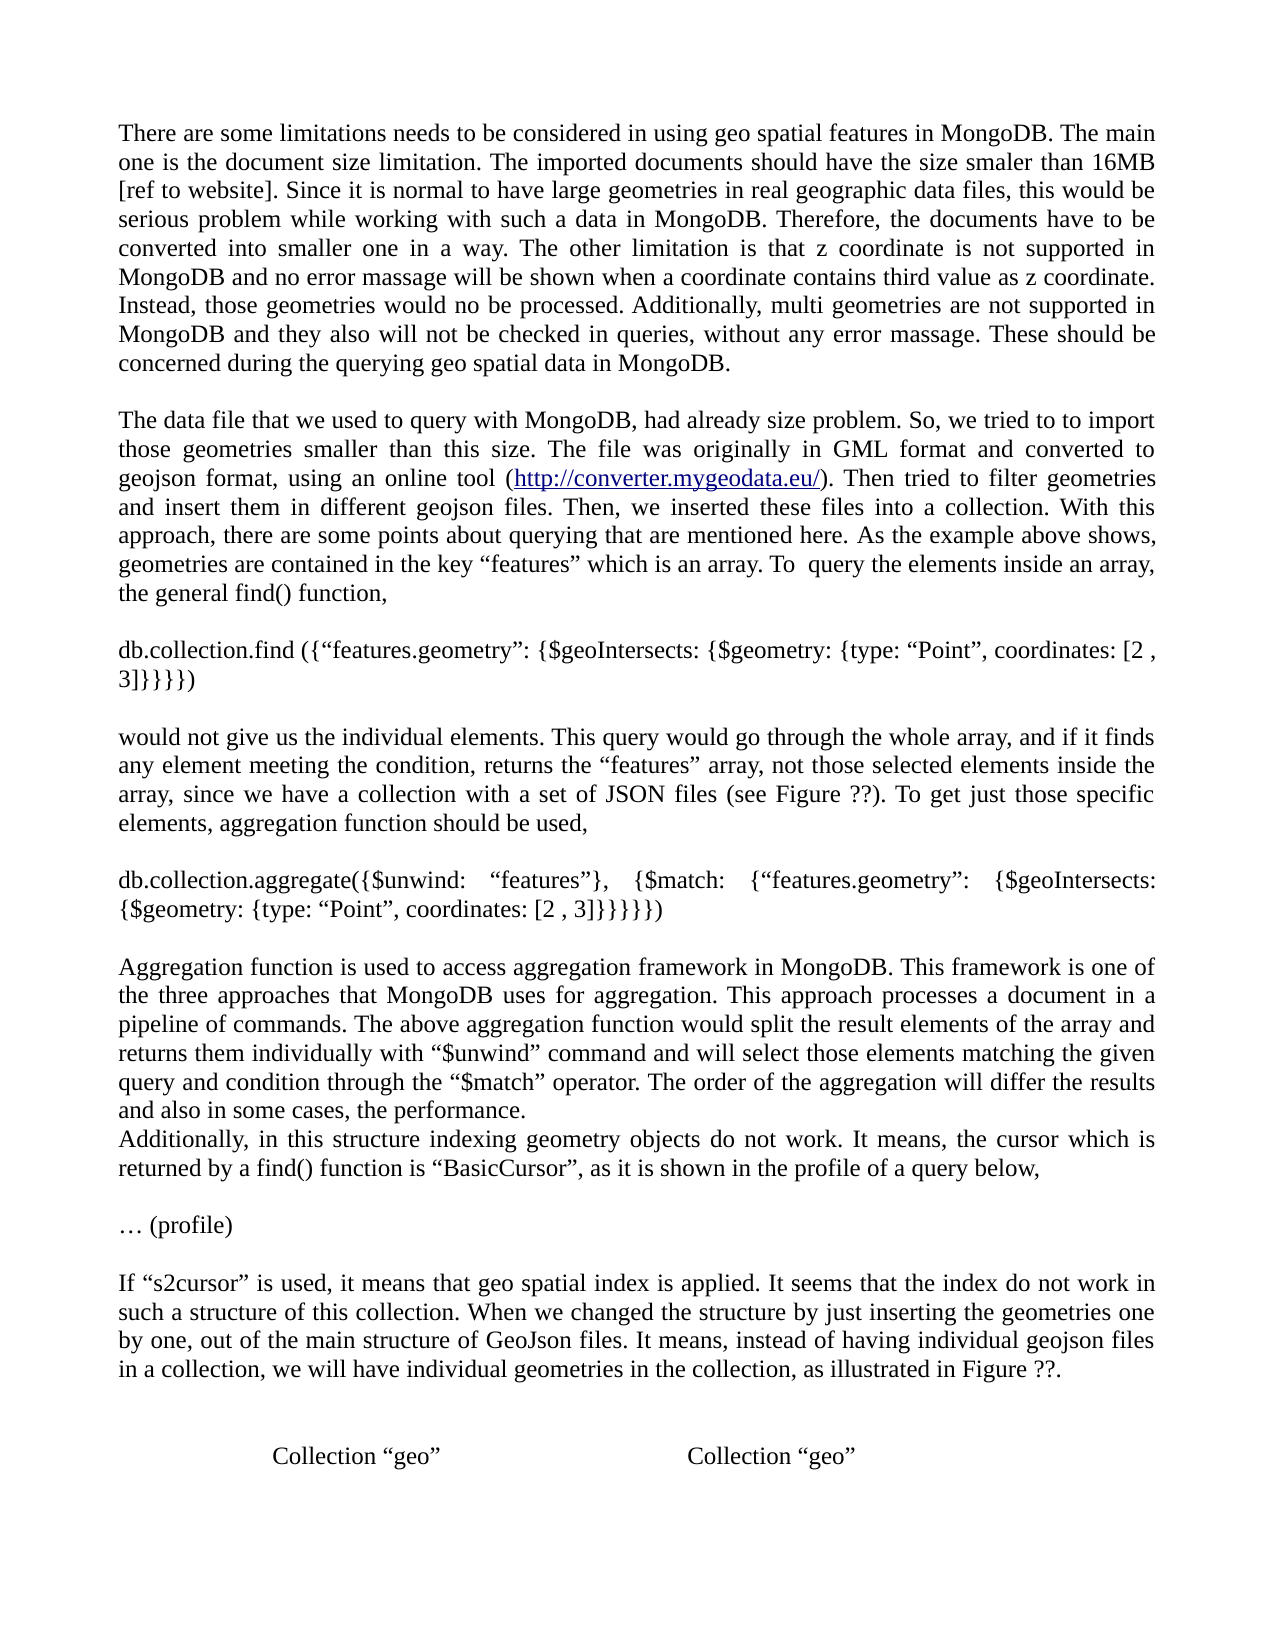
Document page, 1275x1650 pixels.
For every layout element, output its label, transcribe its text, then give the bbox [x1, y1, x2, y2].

text would not give us the individual elements. This query would go through the whole array, and if it finds any element meeting the condition, returns the “features” array, not those selected elements inside the array, since we have a collection with a set of JSON files (see Figure ??). To get just those specific elements, aggregation function should be used, [118, 722, 1157, 837]
text db.collection.aggregate({$unwind: “features”}, {$match: {“features.geometry”: {$geoIntersects: {$geometry: {type: “Point”, coordinates: [2 , 3]}}}}}) [118, 866, 1157, 923]
text There are some limitations needs to be considered in using geo spatial features in MongoDB. The main one is the document size limitation. The imported documents should have the size smaler than 16MB [ref to website]. Since it is normal to have large geometries in real geographic data files, this would be serious problem while working with such a data in MongoDB. Therefore, the documents have to be converted into smaller one in a way. The other limitation is that z coordinate is not supported in MongoDB and no error massage will be shown when a coordinate contains third value as z coordinate. Instead, those geometries would no be processed. Additionally, multi geometries are not supported in MongoDB and they also will not be checked in queries, without any error massage. These should be concerned during the querying geo spatial data in MongoDB. [118, 118, 1157, 377]
text db.collection.find ({“features.geometry”: {$geoIntersects: {$geometry: {type: “Point”, coordinates: [2 , 3]}}}}) [118, 636, 1157, 693]
text … (profile) [118, 1211, 1157, 1239]
text Aggregation function is used to access aggregation framework in MongoDB. This framework is one of the three approaches that MongoDB uses for aggregation. This approach processes a document in a pipeline of commands. The above aggregation function would split the result elements of the array and returns them individually with “$unwind” command and will select those elements matching the given query and condition through the “$match” operator. The order of the aggregation will differ the results and also in some cases, the performance. [118, 952, 1157, 1124]
text If “s2cursor” is used, it means that geo spatial index is applied. It seems that the index do not work in such a structure of this collection. When we changed the structure by just inserting the geometries one by one, out of the main structure of GeoJson files. It means, instead of having individual geojson files in a collection, we will have individual geometries in the collection, as illustrated in Figure ??. [118, 1268, 1157, 1383]
text The data file that we used to query with MongoDB, had already size problem. So, we tried to to import those geometries smaller than this size. The file was originally in GML format and converted to geojson format, using an online tool (http://converter.mygeodata.eu/). Then tried to filter geometries and insert them in different geojson files. Then, we inserted these files into a collection. With this approach, there are some points about querying that are mentioned here. As the example above shows, geometries are contained in the key “features” which is an array. To query the elements inside an array, the general find() function, [118, 406, 1157, 607]
text Additionally, in this structure indexing geometry objects do not work. It means, the cursor which is returned by a find() function is “BasicCursor”, as it is shown in the profile of a query below, [118, 1124, 1157, 1182]
